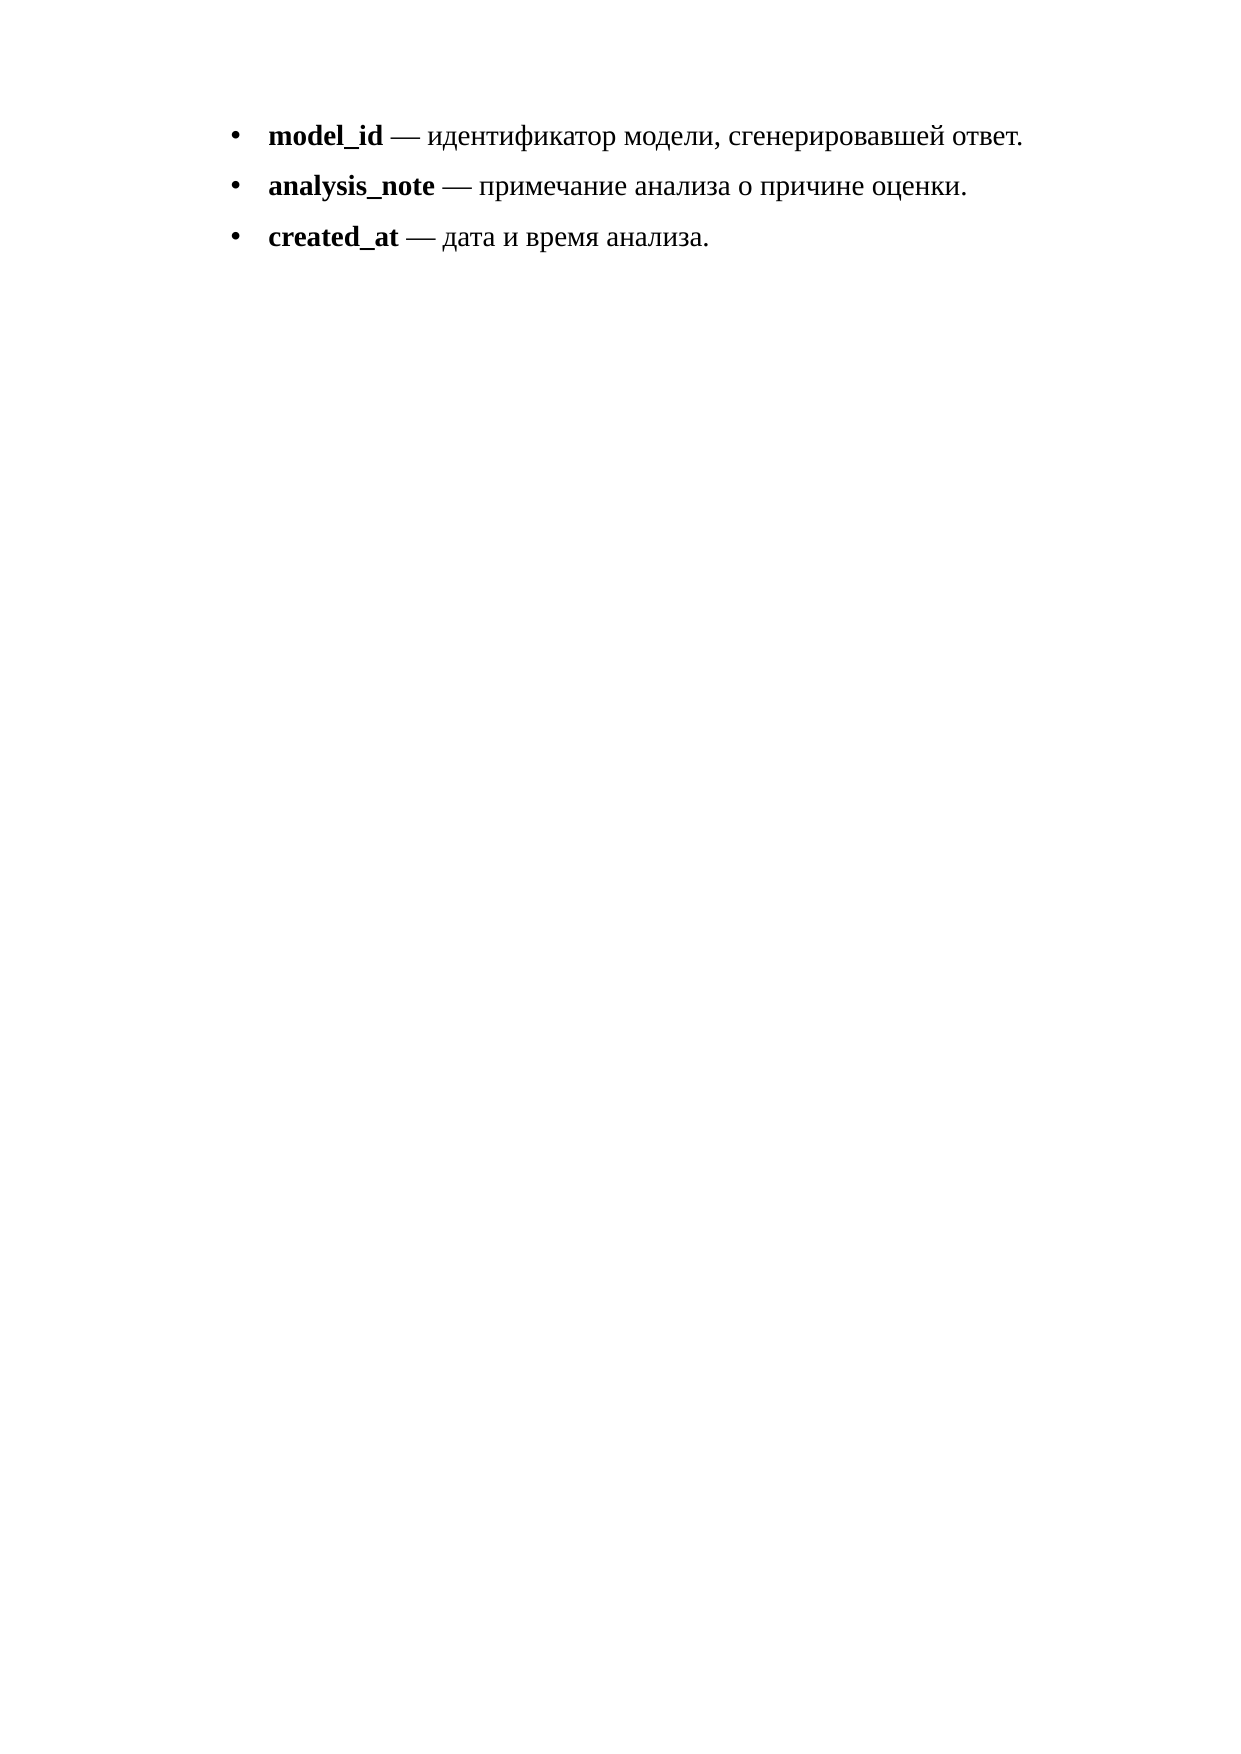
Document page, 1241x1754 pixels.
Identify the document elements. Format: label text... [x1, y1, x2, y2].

list analysis_note — примечание анализа о причине оценки. [231, 168, 1122, 202]
list model_id — идентификатор модели, сгенерировавшей ответ. [231, 118, 1122, 152]
list created_at — дата и время анализа. [231, 219, 1122, 253]
